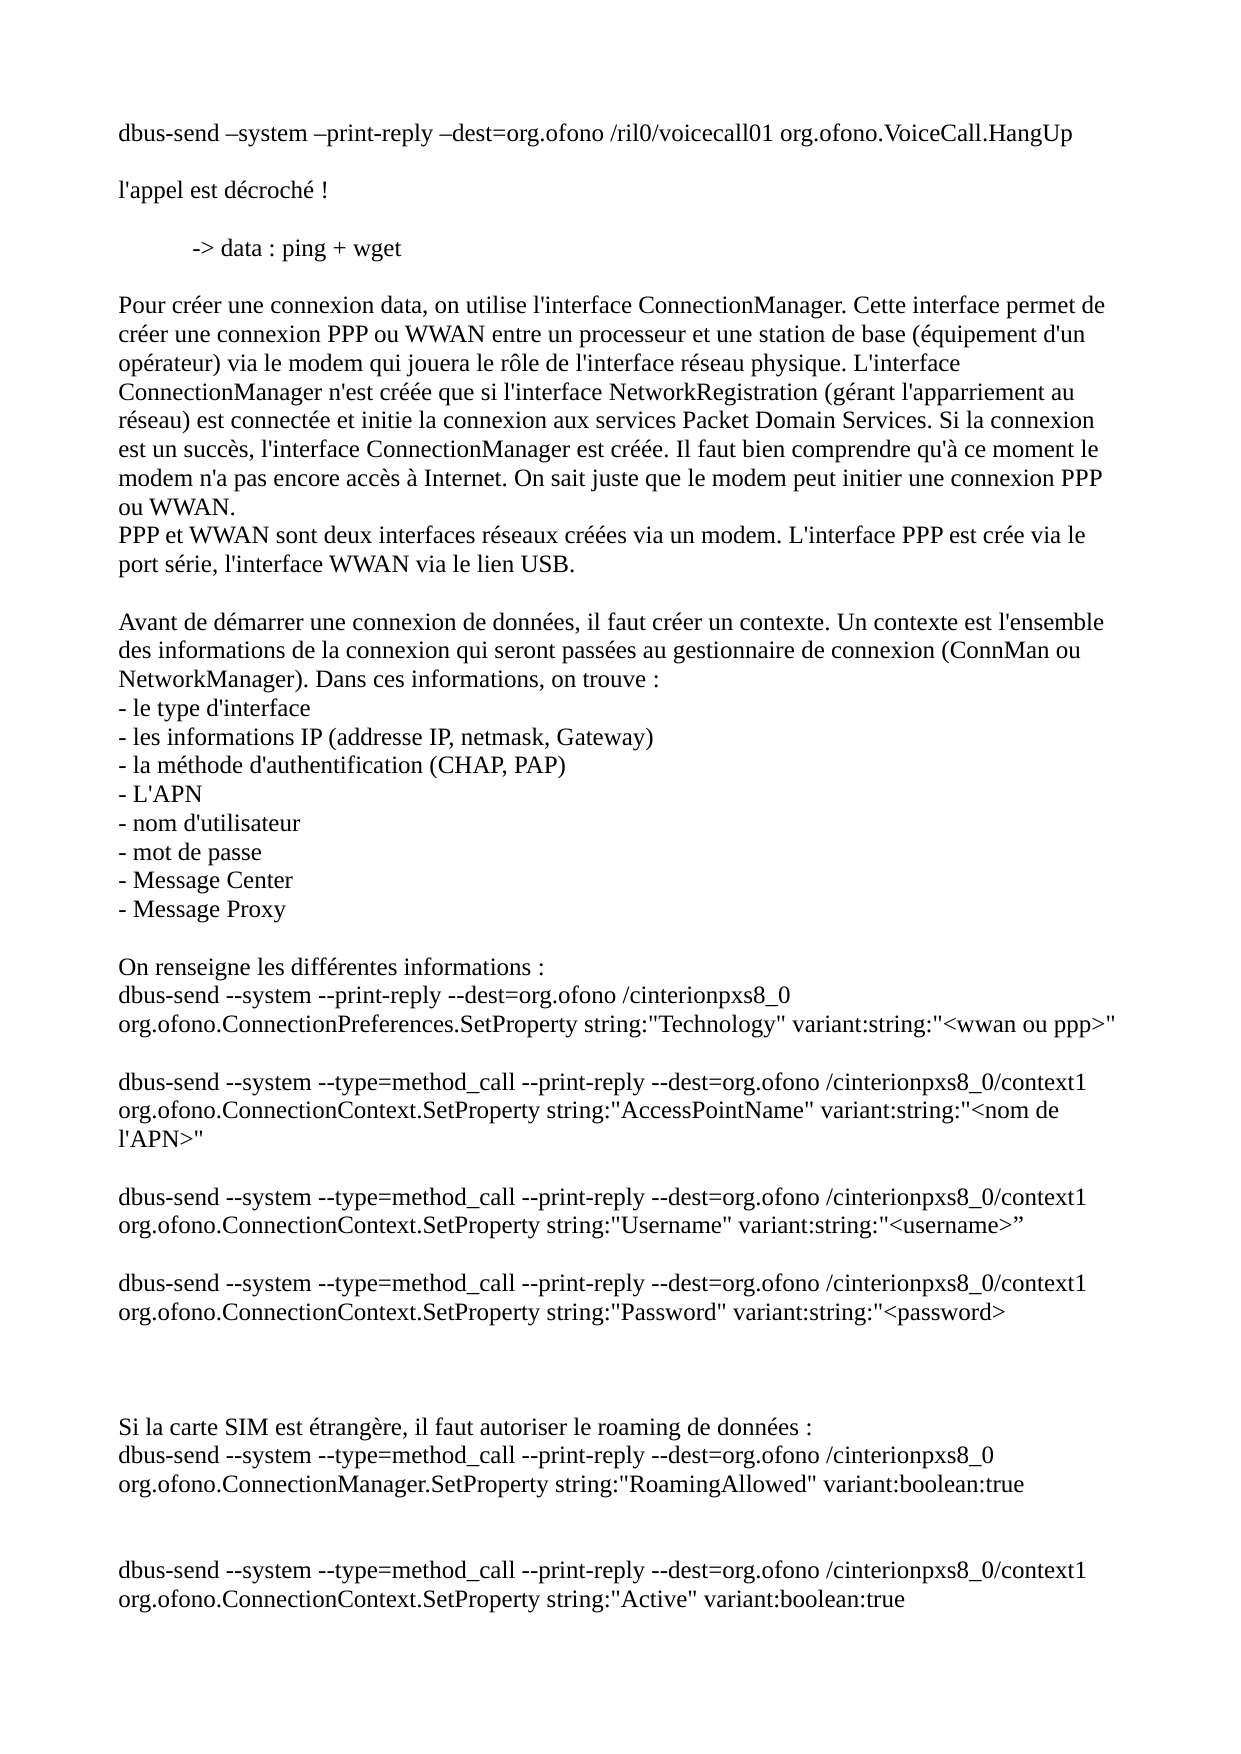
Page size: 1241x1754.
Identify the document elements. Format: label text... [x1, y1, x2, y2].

text dbus-send --system --type=method_call --print-reply --dest=org.ofono /cinterionpxs8_0/context1 org.ofono.ConnectionContext.SetProperty string:"Username" variant:string:"<username>” [118, 1182, 1122, 1239]
text dbus-send --system --type=method_call --print-reply --dest=org.ofono /cinterionpxs8_0/context1 org.ofono.ConnectionContext.SetProperty string:"Password" variant:string:"<password> [118, 1268, 1122, 1326]
text - mot de passe [118, 837, 1122, 866]
text - nom d'utilisateur [118, 808, 1122, 837]
text Si la carte SIM est étrangère, il faut autoriser le roaming de données : [118, 1412, 1122, 1441]
text - le type d'interface [118, 693, 1122, 722]
text - L'APN [118, 779, 1122, 808]
text dbus-send –system –print-reply –dest=org.ofono /ril0/voicecall01 org.ofono.VoiceCall.HangUp [118, 118, 1122, 147]
text dbus-send --system --type=method_call --print-reply --dest=org.ofono /cinterionpxs8_0/context1 org.ofono.ConnectionContext.SetProperty string:"Active" variant:boolean:true [118, 1556, 1122, 1613]
text PPP et WWAN sont deux interfaces réseaux créées via un modem. L'interface PPP est crée via le port série, l'interface WWAN via le lien USB. [118, 521, 1122, 578]
text - Message Center [118, 866, 1122, 894]
text Avant de démarrer une connexion de données, il faut créer un contexte. Un contexte est l'ensemble des informations de la connexion qui seront passées au gestionnaire de connexion (ConnMan ou NetworkManager). Dans ces informations, on trouve : [118, 607, 1122, 693]
text - les informations IP (addresse IP, netmask, Gateway) [118, 722, 1122, 751]
text On renseigne les différentes informations : [118, 952, 1122, 981]
text l'appel est décroché ! [118, 176, 1122, 204]
text dbus-send --system --print-reply --dest=org.ofono /cinterionpxs8_0 org.ofono.ConnectionPreferences.SetProperty string:"Technology" variant:string:"<wwan ou ppp>" [118, 981, 1122, 1038]
text Pour créer une connexion data, on utilise l'interface ConnectionManager. Cette interface permet de créer une connexion PPP ou WWAN entre un processeur et une station de base (équipement d'un opérateur) via le modem qui jouera le rôle de l'interface réseau physique. L'interface ConnectionManager n'est créée que si l'interface NetworkRegistration (gérant l'apparriement au réseau) est connectée et initie la connexion aux services Packet Domain Services. Si la connexion est un succès, l'interface ConnectionManager est créée. Il faut bien comprendre qu'à ce moment le modem n'a pas encore accès à Internet. On sait juste que le modem peut initier une connexion PPP ou WWAN. [118, 291, 1122, 521]
text - Message Proxy [118, 894, 1122, 923]
text dbus-send --system --type=method_call --print-reply --dest=org.ofono /cinterionpxs8_0 org.ofono.ConnectionManager.SetProperty string:"RoamingAllowed" variant:boolean:true [118, 1441, 1122, 1498]
text - la méthode d'authentification (CHAP, PAP) [118, 751, 1122, 779]
text dbus-send --system --type=method_call --print-reply --dest=org.ofono /cinterionpxs8_0/context1 org.ofono.ConnectionContext.SetProperty string:"AccessPointName" variant:string:"<nom de l'APN>" [118, 1067, 1122, 1153]
text -> data : ping + wget [118, 233, 1122, 262]
